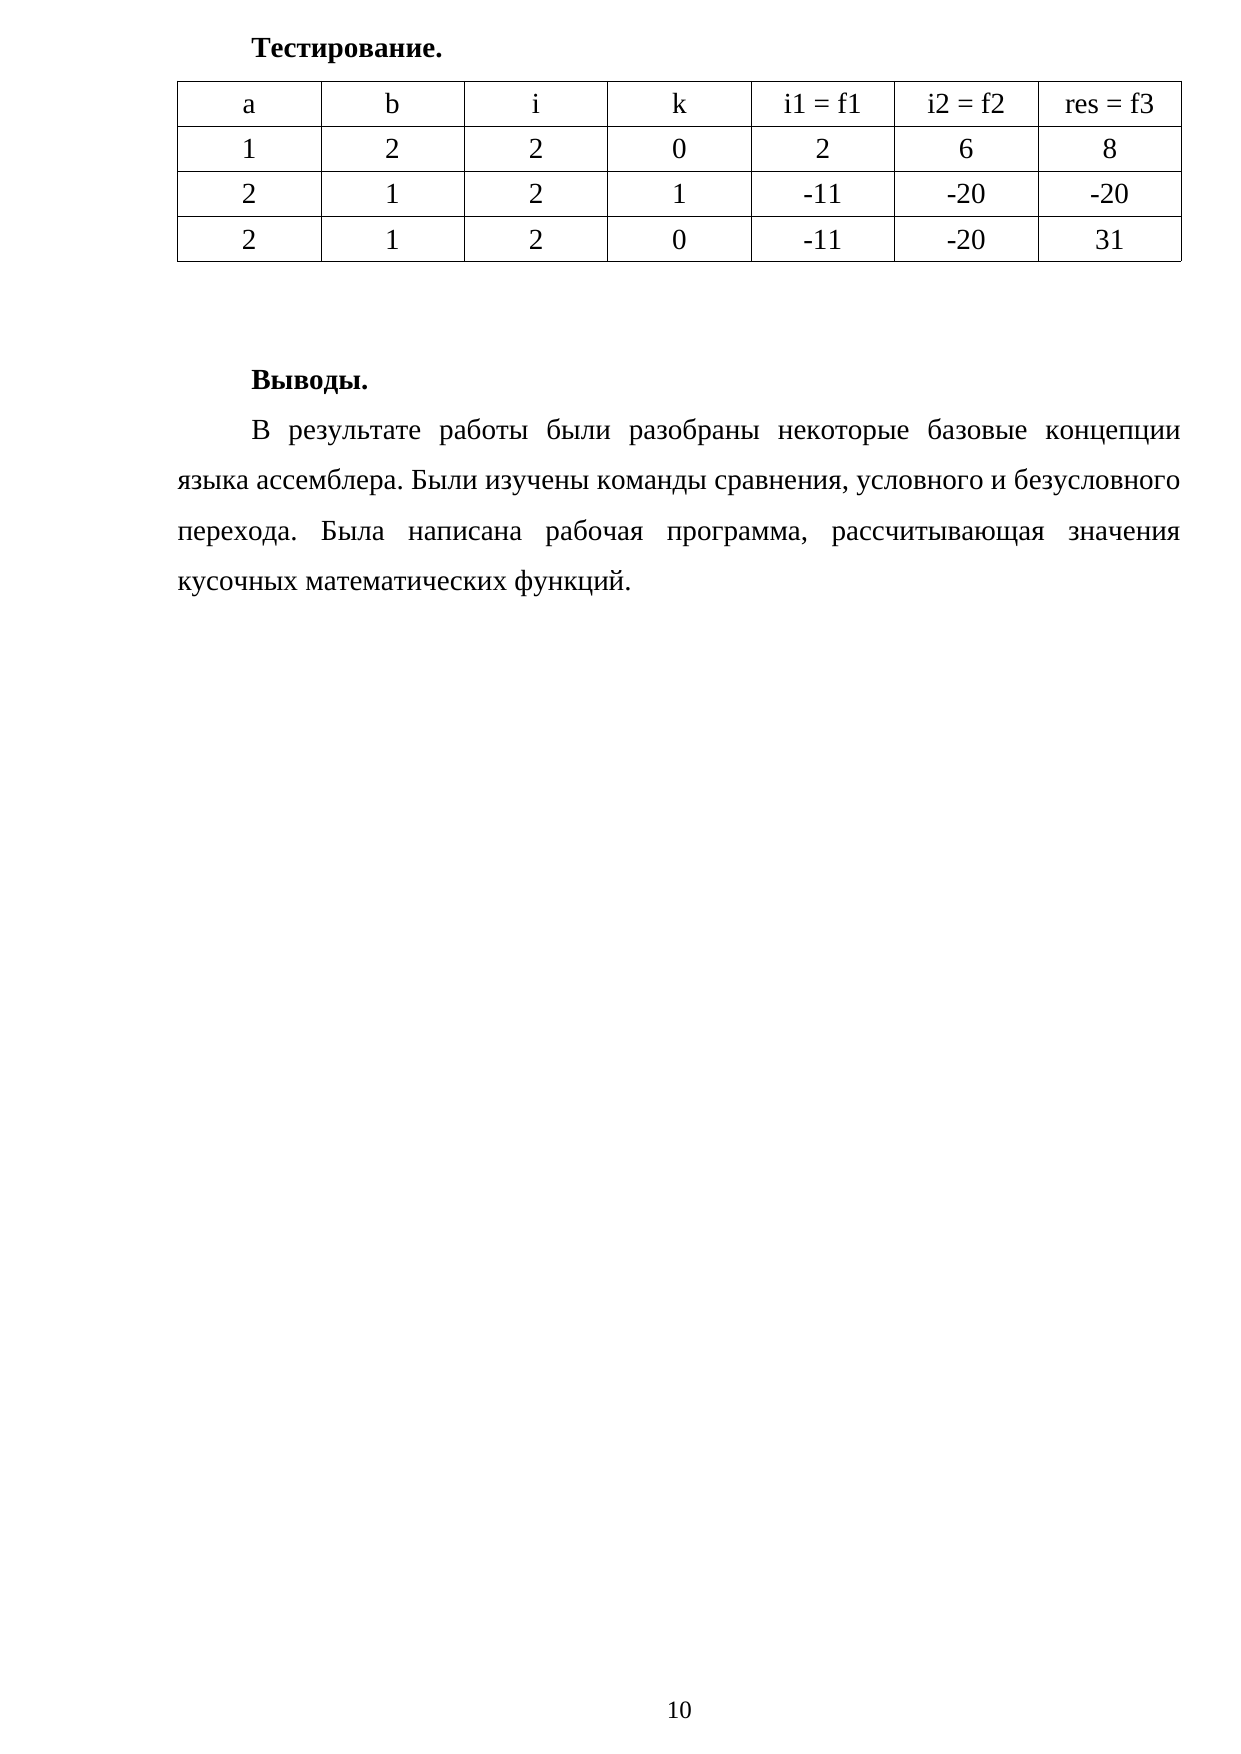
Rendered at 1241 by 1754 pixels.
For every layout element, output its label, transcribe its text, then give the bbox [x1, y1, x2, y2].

table_header k [608, 82, 751, 126]
table_cell 2 [465, 172, 607, 216]
table_header res = f3 [1039, 82, 1181, 126]
text В результате работы были разобраны некоторые базовые концепции языка ассемблера. Были изучены команды сравнения, условного и безусловного перехода. Была написана рабочая программа, рассчитывающая значения кусочных математических функций. [177, 412, 1181, 597]
table_cell -11 [752, 217, 894, 261]
table_cell 0 [608, 127, 751, 171]
table_header b [322, 82, 464, 126]
table_cell 2 [178, 217, 321, 261]
table_cell 0 [608, 217, 751, 261]
table_cell 2 [465, 217, 607, 261]
table_cell -11 [752, 172, 894, 216]
table_cell 2 [322, 127, 464, 171]
table_cell 31 [1039, 217, 1181, 261]
table_cell 6 [895, 127, 1038, 171]
table_cell -20 [895, 172, 1038, 216]
text Выводы. [177, 362, 1181, 395]
table_cell 8 [1039, 127, 1181, 171]
table_header i1 = f1 [752, 82, 894, 126]
table_header i2 = f2 [895, 82, 1038, 126]
table_cell 2 [178, 172, 321, 216]
table_cell 2 [465, 127, 607, 171]
table_cell -20 [1039, 172, 1181, 216]
table_cell -20 [895, 217, 1038, 261]
table_cell 1 [178, 127, 321, 171]
table_cell 2 [752, 127, 894, 171]
table_header i [465, 82, 607, 126]
table_cell 1 [322, 172, 464, 216]
text Тестирование. [177, 30, 1181, 64]
table_cell 1 [322, 217, 464, 261]
table_header a [178, 82, 321, 126]
table_cell 1 [608, 172, 751, 216]
